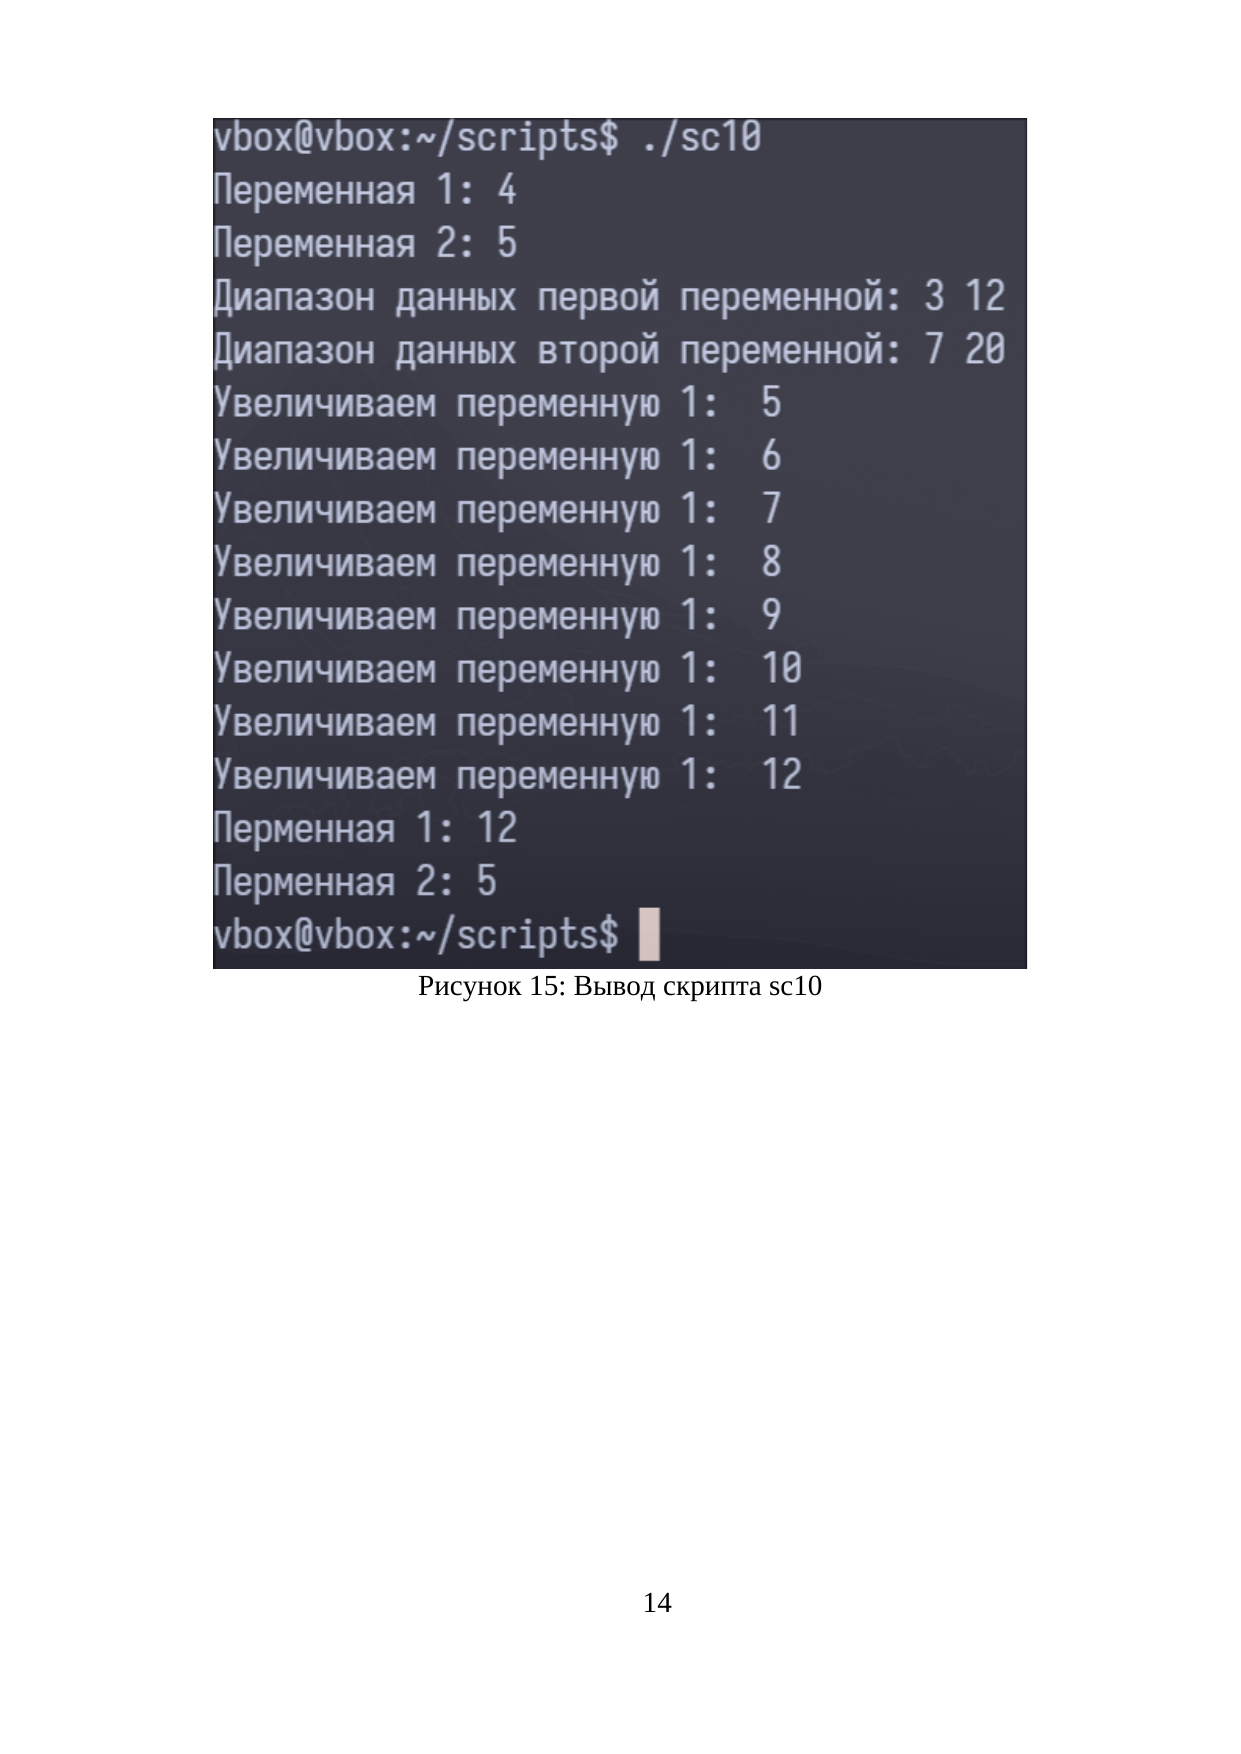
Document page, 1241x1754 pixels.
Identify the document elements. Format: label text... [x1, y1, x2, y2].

text Рисунок 15: Вывод скрипта sc10 [213, 969, 1027, 1002]
picture [213, 118, 1028, 969]
